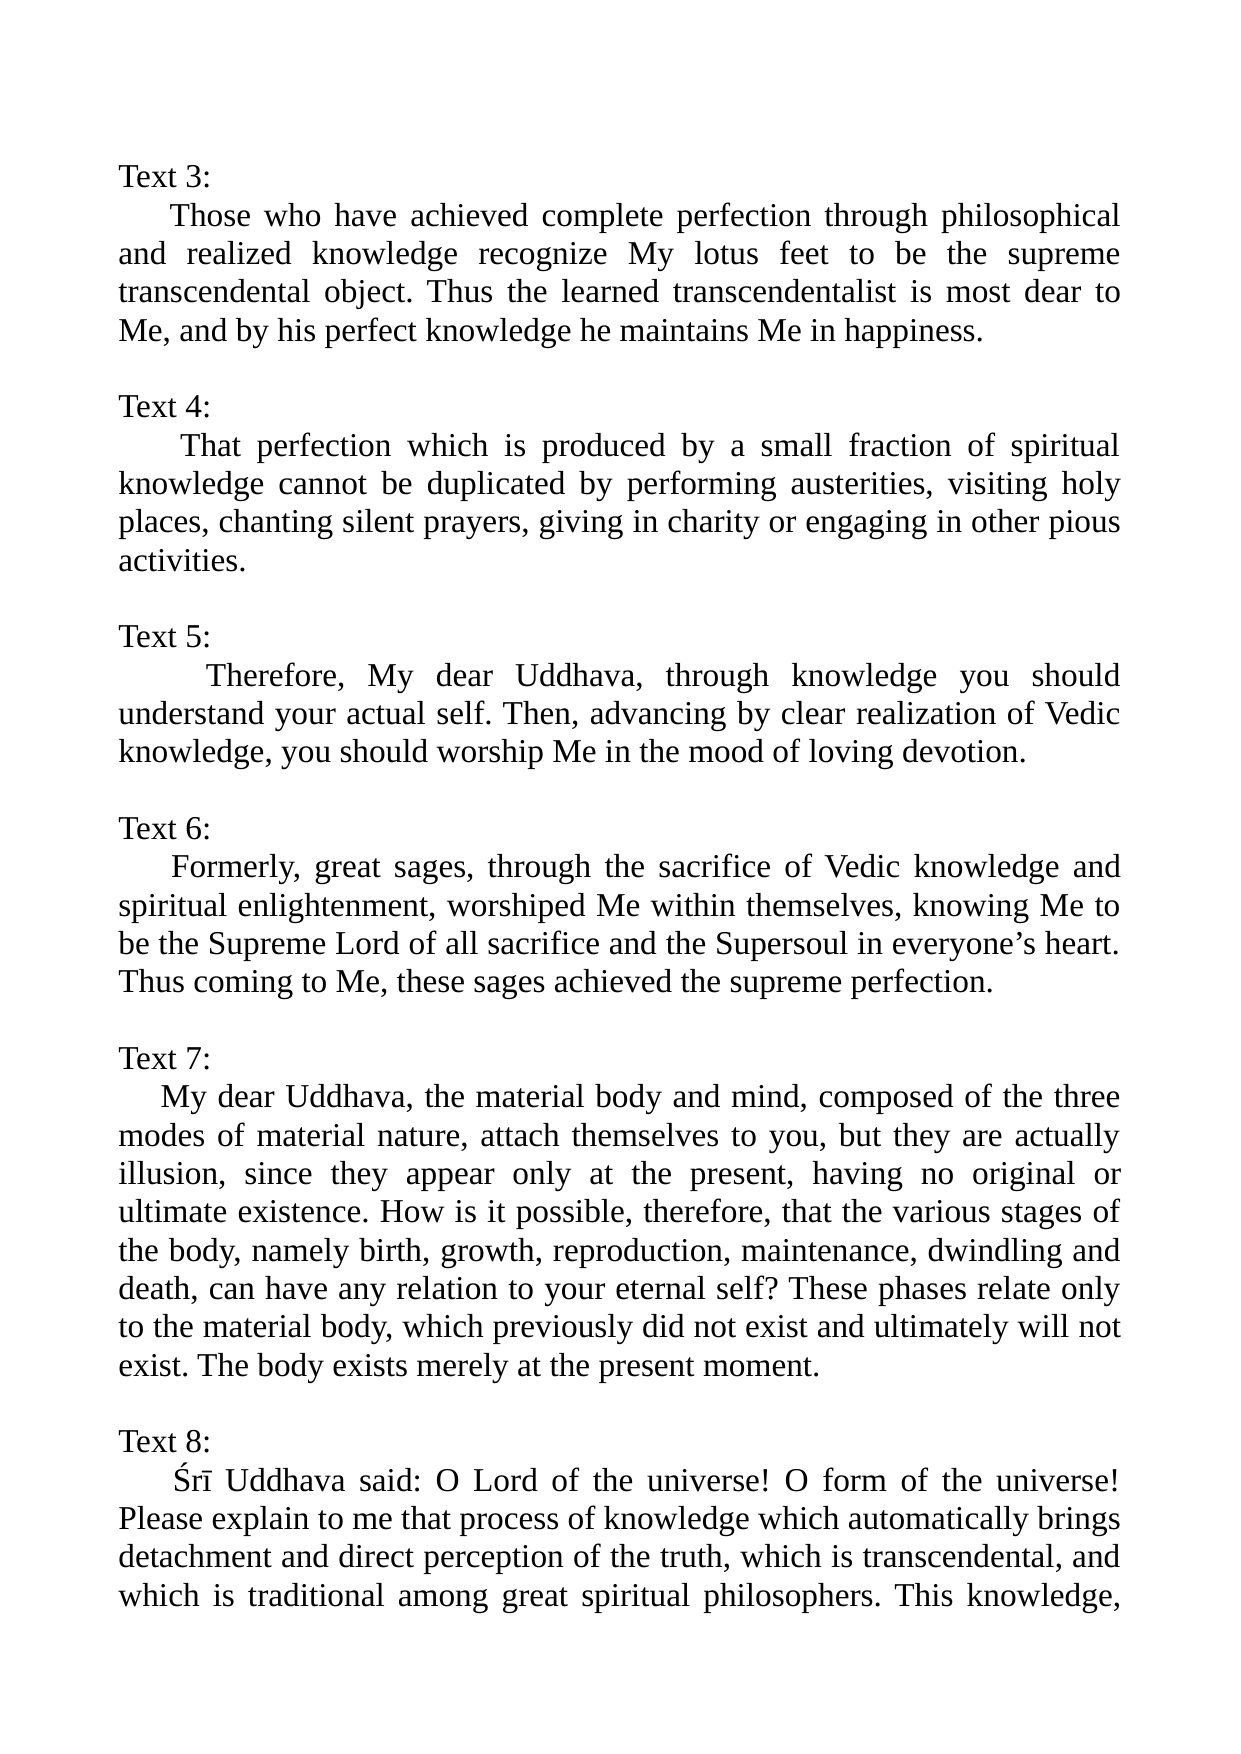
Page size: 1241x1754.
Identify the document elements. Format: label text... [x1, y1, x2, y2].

text Formerly, great sages, through the sacrifice of Vedic knowledge and spiritual enlightenment, worshiped Me within themselves, knowing Me to be the Supreme Lord of all sacrifice and the Supersoul in everyone’s heart. Thus coming to Me, these sages achieved the supreme perfection. [118, 846, 1122, 1000]
text That perfection which is produced by a small fraction of spiritual knowledge cannot be duplicated by performing austerities, visiting holy places, chanting silent prayers, giving in charity or engaging in other pious activities. [118, 425, 1122, 578]
text Text 3: [118, 156, 1122, 195]
text Text 6: [118, 808, 1122, 846]
text Those who have achieved complete perfection through philosophical and realized knowledge recognize My lotus feet to be the supreme transcendental object. Thus the learned transcendentalist is most dear to Me, and by his perfect knowledge he maintains Me in happiness. [118, 195, 1122, 348]
text Text 8: [118, 1421, 1122, 1460]
text My dear Uddhava, the material body and mind, composed of the three modes of material nature, attach themselves to you, but they are actually illusion, since they appear only at the present, having no original or ultimate existence. How is it possible, therefore, that the various stages of the body, namely birth, growth, reproduction, maintenance, dwindling and death, can have any relation to your eternal self? These phases relate only to the material body, which previously did not exist and ultimately will not exist. The body exists merely at the present moment. [118, 1076, 1122, 1383]
text Text 4: [118, 386, 1122, 425]
text Therefore, My dear Uddhava, through knowledge you should understand your actual self. Then, advancing by clear realization of Vedic knowledge, you should worship Me in the mood of loving devotion. [118, 655, 1122, 770]
text Text 7: [118, 1038, 1122, 1076]
text Text 5: [118, 616, 1122, 655]
text Śrī Uddhava said: O Lord of the universe! O form of the universe! Please explain to me that process of knowledge which automatically brings detachment and direct perception of the truth, which is transcendental, and which is traditional among great spiritual philosophers. This knowledge, [118, 1460, 1122, 1613]
